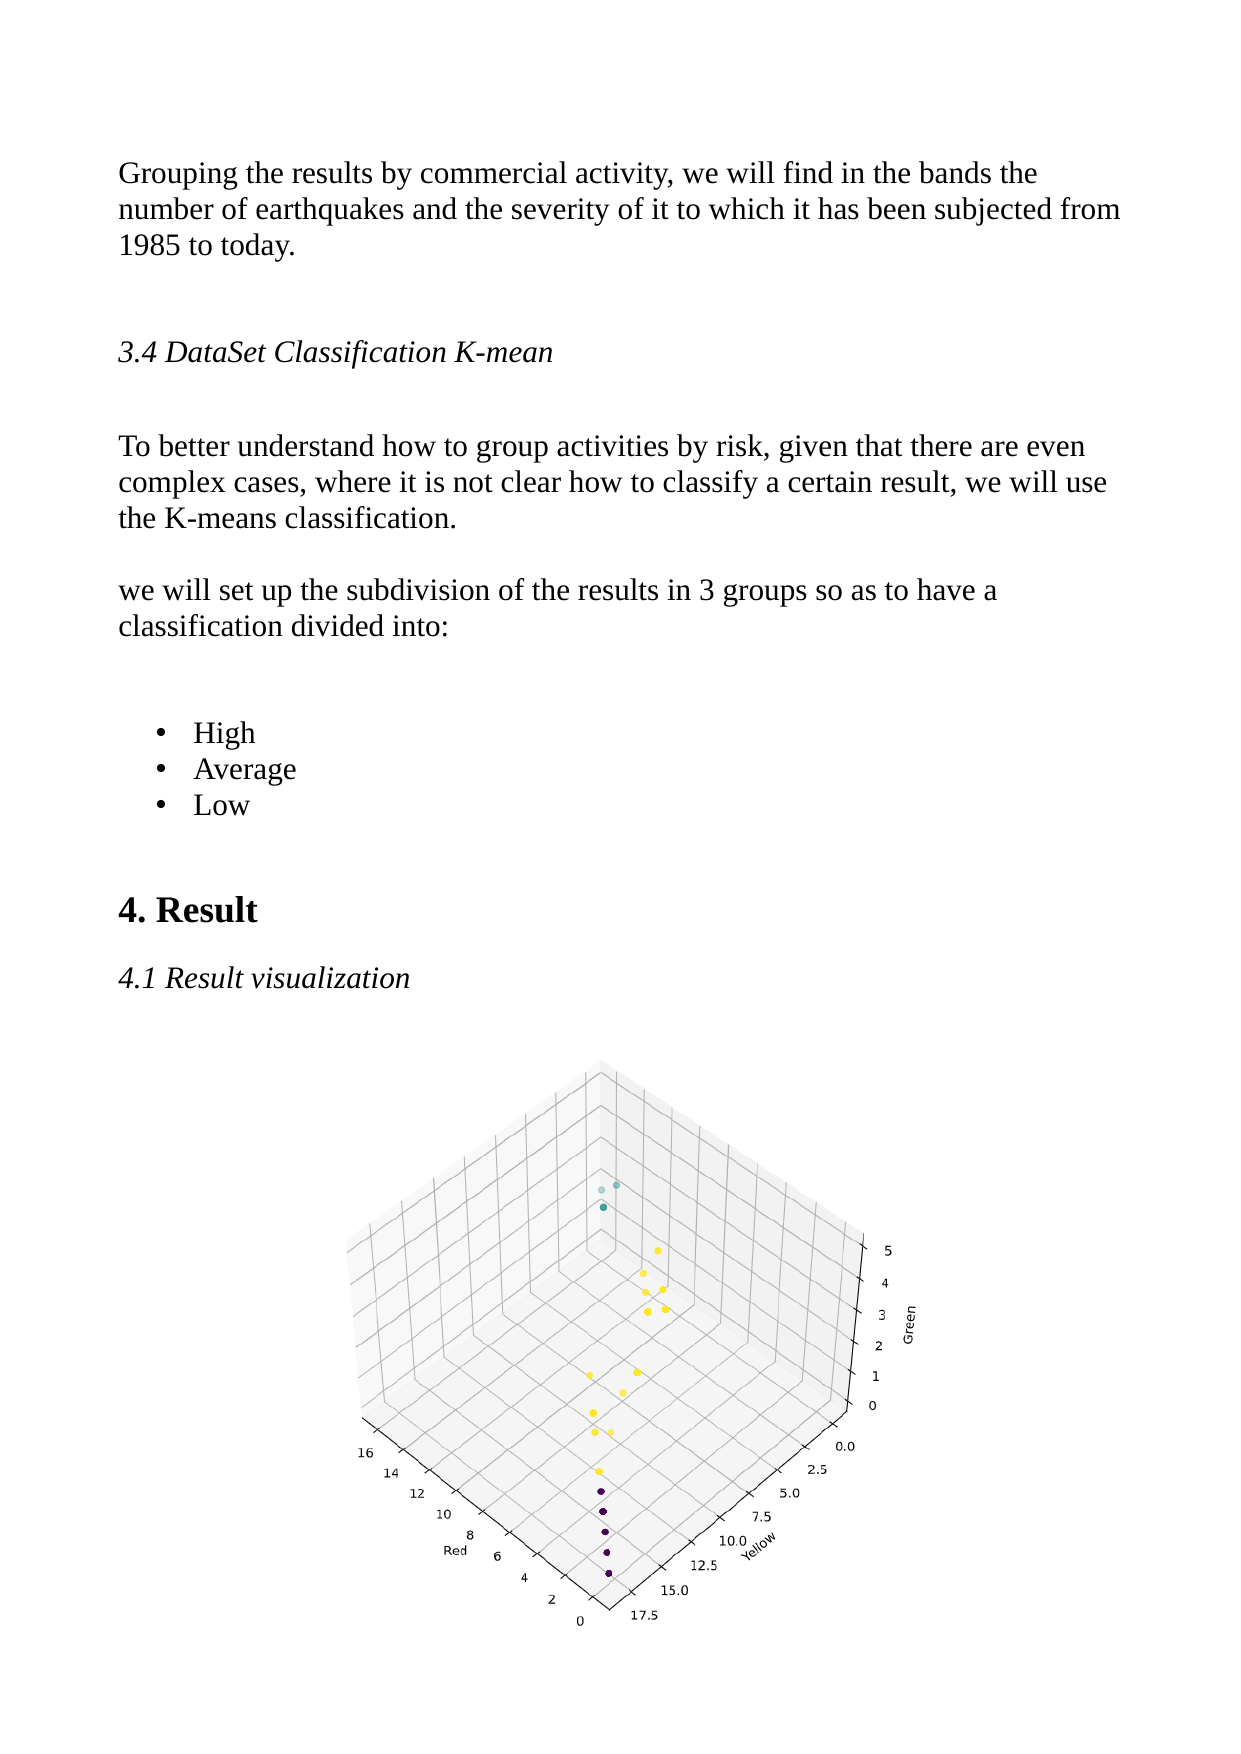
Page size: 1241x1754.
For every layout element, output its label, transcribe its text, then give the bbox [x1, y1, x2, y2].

list High [156, 715, 1122, 751]
text To better understand how to group activities by risk, given that there are even complex cases, where it is not clear how to classify a certain result, we will use the K-means classification. [118, 427, 1122, 535]
text Grouping the results by commercial activity, we will find in the bands the number of earthquakes and the severity of it to which it has been subjected from 1985 to today. [118, 118, 1122, 262]
picture [313, 1052, 927, 1637]
text 4.1 Result visualization [118, 959, 1122, 995]
list Average [156, 751, 1122, 787]
text 4. Result [118, 887, 1122, 930]
list Low [156, 787, 1122, 822]
text 3.4 DataSet Classification K-mean [118, 334, 1122, 370]
text we will set up the subdivision of the results in 3 groups so as to have a classification divided into: [118, 571, 1122, 643]
